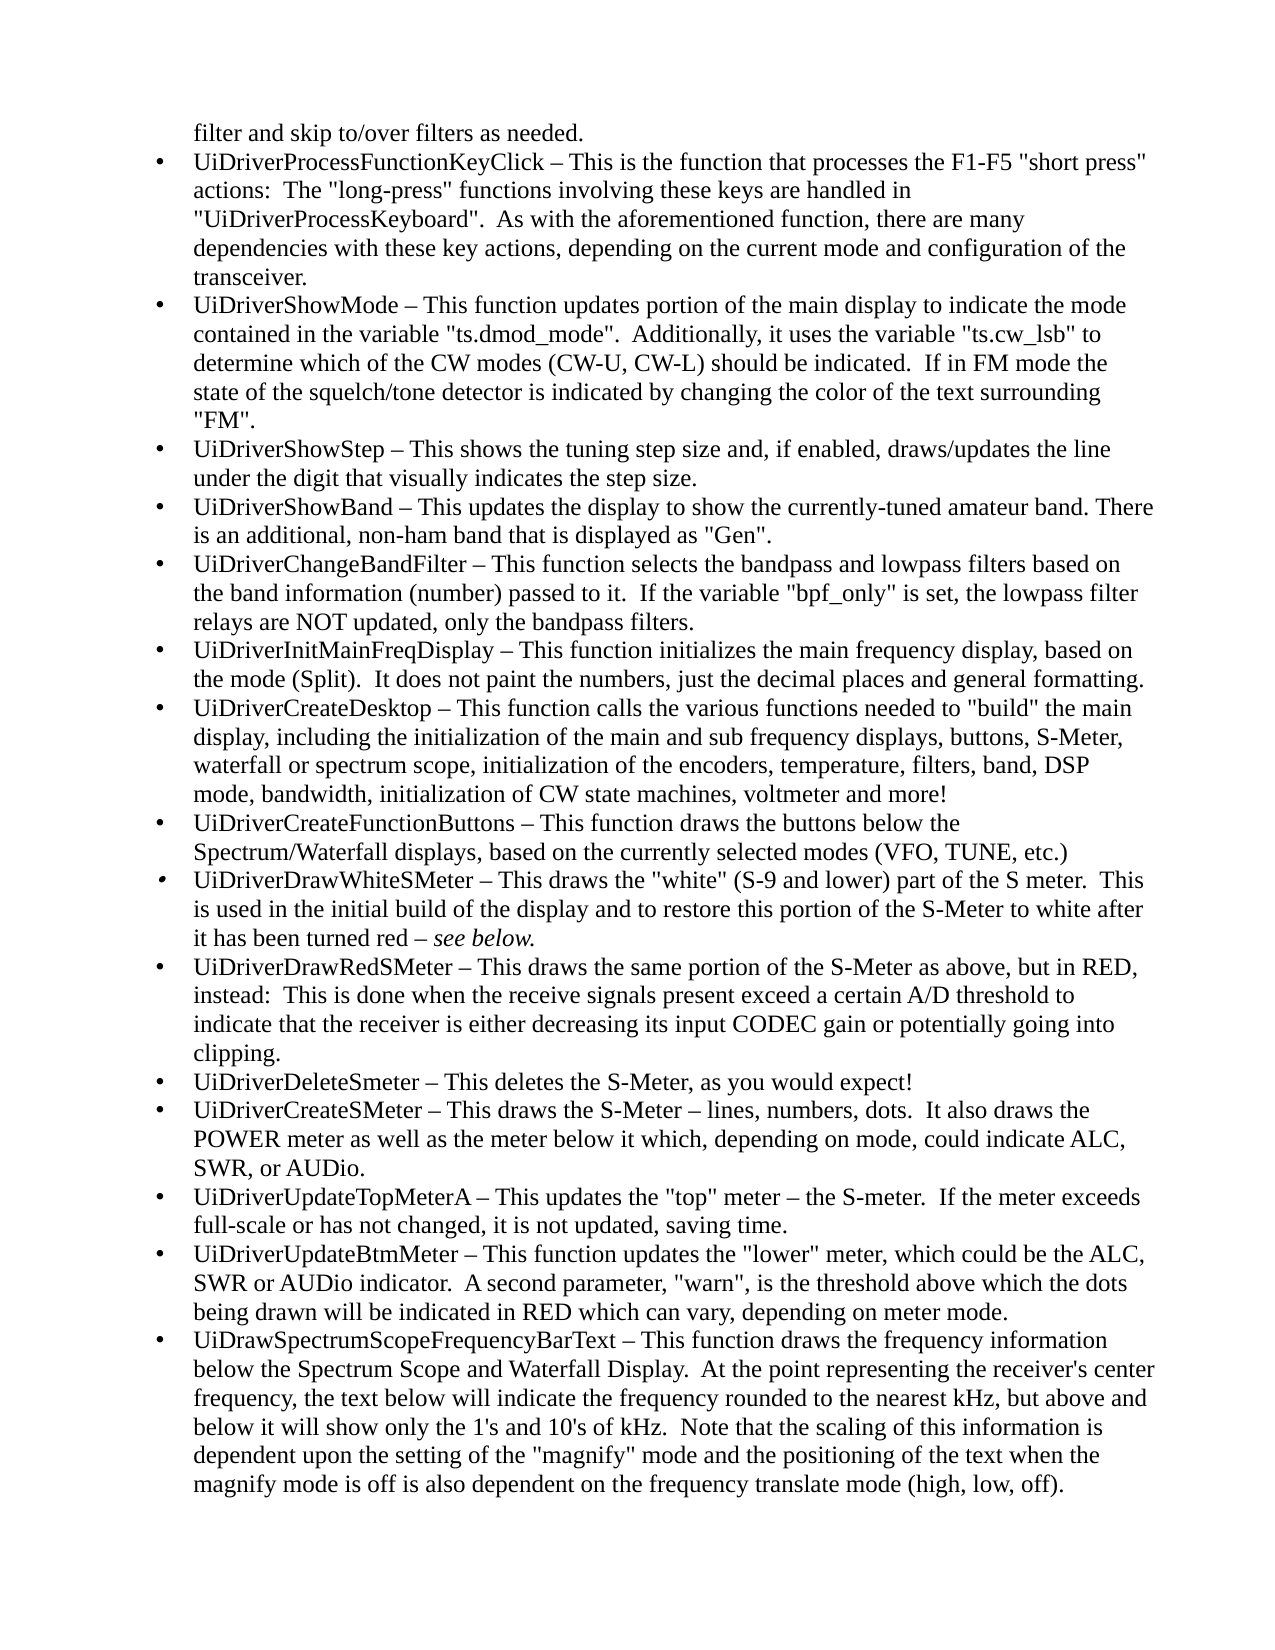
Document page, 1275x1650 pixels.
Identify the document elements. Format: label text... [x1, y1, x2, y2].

list UiDrawSpectrumScopeFrequencyBarText – This function draws the frequency information below the Spectrum Scope and Waterfall Display. At the point representing the receiver's center frequency, the text below will indicate the frequency rounded to the nearest kHz, but above and below it will show only the 1's and 10's of kHz. Note that the scaling of this information is dependent upon the setting of the "magnify" mode and the positioning of the text when the magnify mode is off is also dependent on the frequency translate mode (high, low, off). [156, 1326, 1157, 1498]
list UiDriverDrawWhiteSMeter – This draws the "white" (S-9 and lower) part of the S meter. This is used in the initial build of the display and to restore this portion of the S-Meter to white after it has been turned red – see below. [156, 866, 1157, 952]
list UiDriverUpdateTopMeterA – This updates the "top" meter – the S-meter. If the meter exceeds full-scale or has not changed, it is not updated, saving time. [156, 1182, 1157, 1239]
list filter and skip to/over filters as needed. [156, 118, 1157, 147]
list UiDriverChangeBandFilter – This function selects the bandpass and lowpass filters based on the band information (number) passed to it. If the variable "bpf_only" is set, the lowpass filter relays are NOT updated, only the bandpass filters. [156, 549, 1157, 636]
list UiDriverDeleteSmeter – This deletes the S-Meter, as you would expect! [156, 1067, 1157, 1096]
list UiDriverUpdateBtmMeter – This function updates the "lower" meter, which could be the ALC, SWR or AUDio indicator. A second parameter, "warn", is the threshold above which the dots being drawn will be indicated in RED which can vary, depending on meter mode. [156, 1239, 1157, 1326]
list UiDriverShowStep – This shows the tuning step size and, if enabled, draws/updates the line under the digit that visually indicates the step size. [156, 434, 1157, 492]
list UiDriverProcessFunctionKeyClick – This is the function that processes the F1-F5 "short press" actions: The "long-press" functions involving these keys are handled in "UiDriverProcessKeyboard". As with the aforementioned function, there are many dependencies with these key actions, depending on the current mode and configuration of the transceiver. [156, 147, 1157, 291]
list UiDriverInitMainFreqDisplay – This function initializes the main frequency display, based on the mode (Split). It does not paint the numbers, just the decimal places and general formatting. [156, 636, 1157, 693]
list UiDriverCreateDesktop – This function calls the various functions needed to "build" the main display, including the initialization of the main and sub frequency displays, buttons, S-Meter, waterfall or spectrum scope, initialization of the encoders, temperature, filters, band, DSP mode, bandwidth, initialization of CW state machines, voltmeter and more! [156, 693, 1157, 808]
list UiDriverShowMode – This function updates portion of the main display to indicate the mode contained in the variable "ts.dmod_mode". Additionally, it uses the variable "ts.cw_lsb" to determine which of the CW modes (CW-U, CW-L) should be indicated. If in FM mode the state of the squelch/tone detector is indicated by changing the color of the text surrounding "FM". [156, 291, 1157, 434]
list UiDriverDrawRedSMeter – This draws the same portion of the S-Meter as above, but in RED, instead: This is done when the receive signals present exceed a certain A/D threshold to indicate that the receiver is either decreasing its input CODEC gain or potentially going into clipping. [156, 952, 1157, 1067]
list UiDriverShowBand – This updates the display to show the currently-tuned amateur band. There is an additional, non-ham band that is displayed as "Gen". [156, 492, 1157, 549]
list UiDriverCreateSMeter – This draws the S-Meter – lines, numbers, dots. It also draws the POWER meter as well as the meter below it which, depending on mode, could indicate ALC, SWR, or AUDio. [156, 1096, 1157, 1182]
list UiDriverCreateFunctionButtons – This function draws the buttons below the Spectrum/Waterfall displays, based on the currently selected modes (VFO, TUNE, etc.) [156, 808, 1157, 866]
